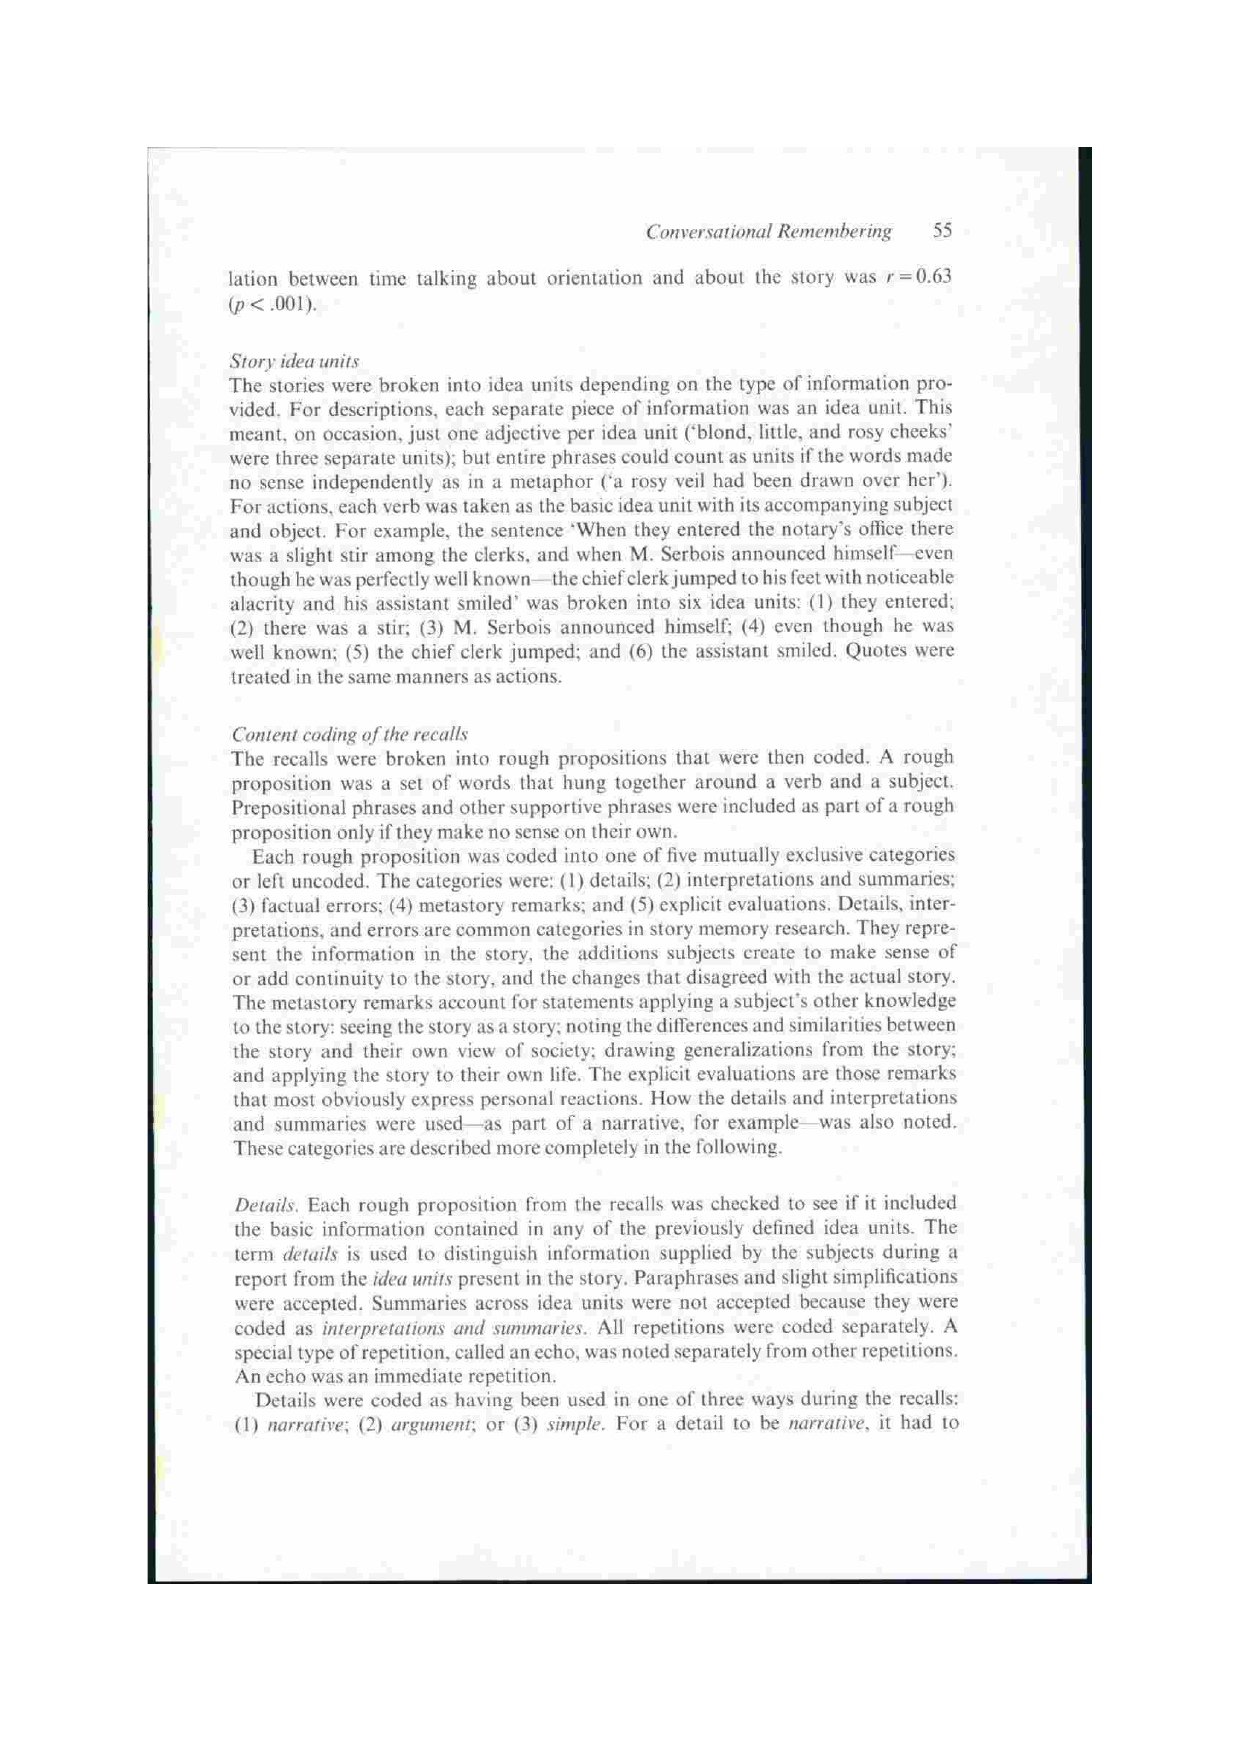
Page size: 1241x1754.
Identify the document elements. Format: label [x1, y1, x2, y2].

picture [147, 147, 1092, 1584]
